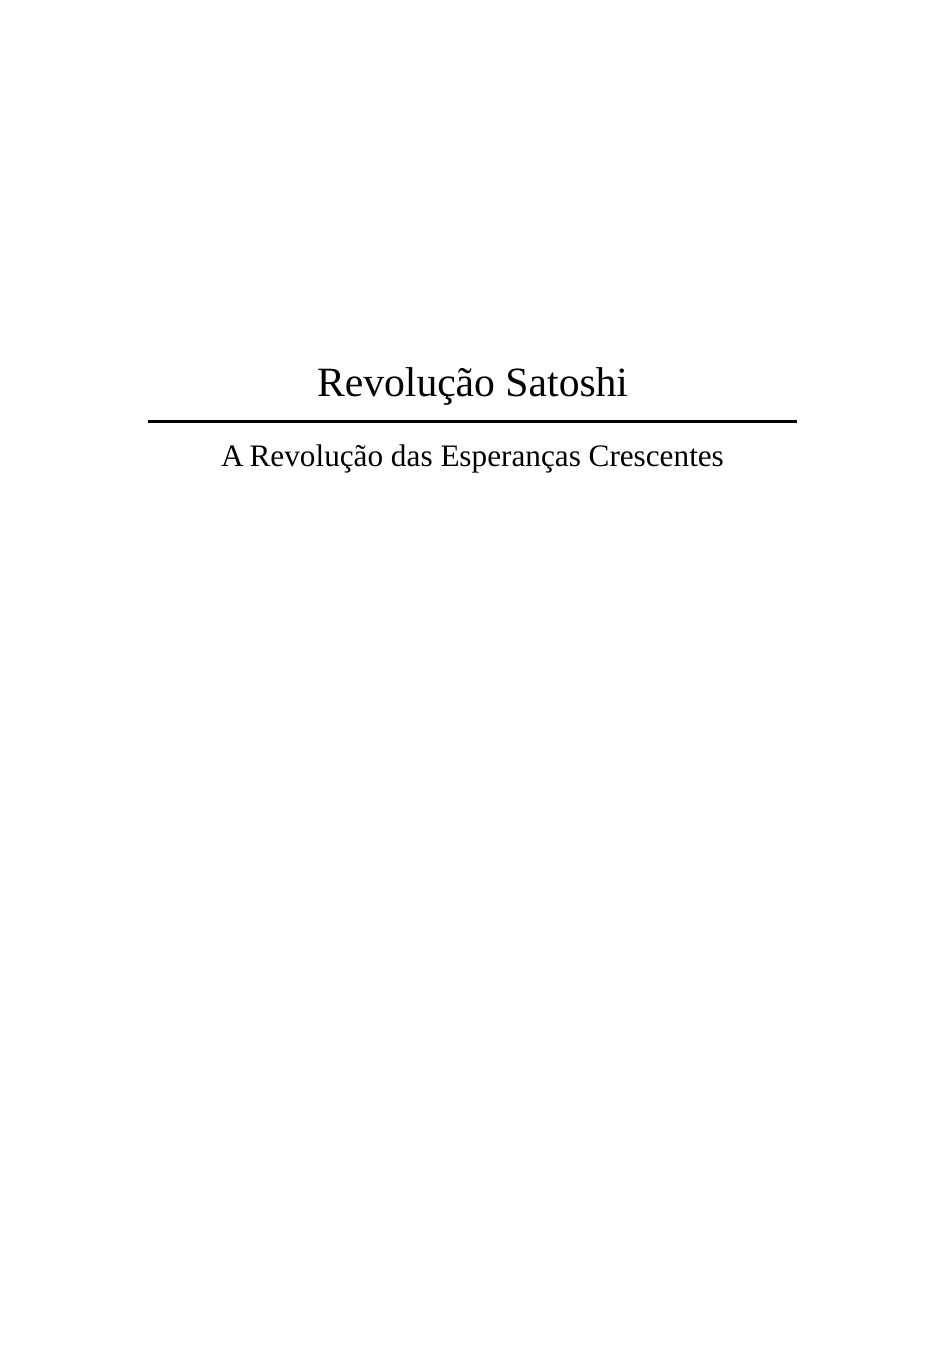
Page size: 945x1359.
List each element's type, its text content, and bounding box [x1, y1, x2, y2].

table_cell A Revolução das Esperanças Crescentes [148, 423, 797, 473]
table_header Revolução Satoshi [148, 358, 797, 420]
